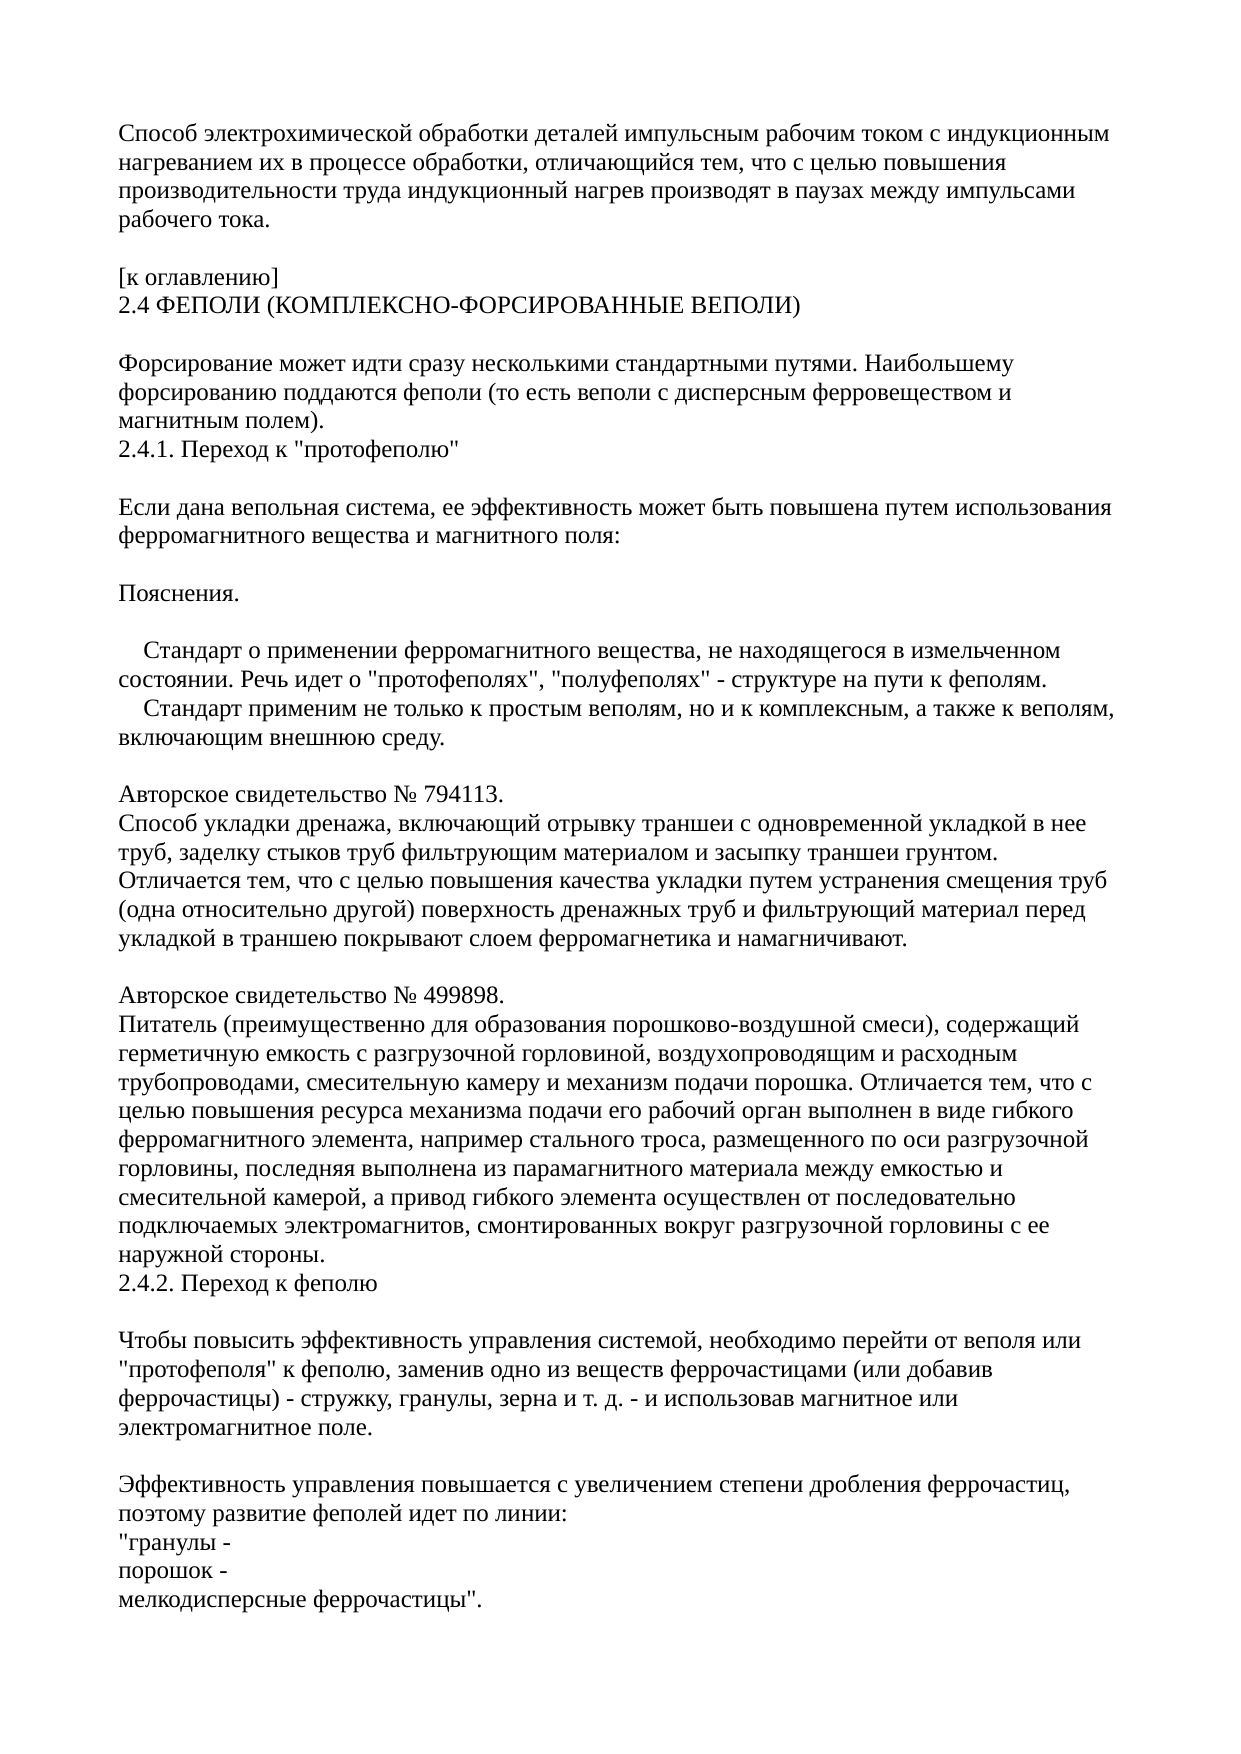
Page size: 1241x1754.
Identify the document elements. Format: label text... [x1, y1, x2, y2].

text Авторское свидетельство № 499898. [118, 981, 1122, 1009]
text Авторское свидетельство № 794113. [118, 779, 1122, 808]
text Способ электрохимической обработки деталей импульсным рабочим током с индукционным нагреванием их в процессе обработки, отличающийся тем, что с целью повышения производительности труда индукционный нагрев производят в паузах между импульсами рабочего тока. [118, 118, 1122, 233]
text Питатель (преимущественно для образования порошково-воздушной смеси), содержащий герметичную емкость с разгрузочной горловиной, воздухопроводящим и расходным трубопроводами, смесительную камеру и механизм подачи порошка. Отличается тем, что с целью повышения ресурса механизма подачи его рабочий орган выполнен в виде гибкого ферромагнитного элемента, например стального троса, размещенного по оси разгрузочной горловины, последняя выполнена из парамагнитного материала между емкостью и смесительной камерой, а привод гибкого элемента осуществлен от последовательно подключаемых электромагнитов, смонтированных вокруг разгрузочной горловины с ее наружной стороны. [118, 1009, 1122, 1268]
text Стандарт о применении ферромагнитного вещества, не находящегося в измельченном состоянии. Речь идет о "протофеполях", "полуфеполях" - структуре на пути к феполям. [118, 636, 1122, 693]
text Способ укладки дренажа, включающий отрывку траншеи с одновременной укладкой в нее труб, заделку стыков труб фильтрующим материалом и засыпку траншеи грунтом. Отличается тем, что с целью повышения качества укладки путем устранения смещения труб (одна относительно другой) поверхность дренажных труб и фильтрующий материал перед укладкой в траншею покрывают слоем ферромагнетика и намагничивают. [118, 808, 1122, 952]
text 2.4.1. Переход к "протофеполю" [118, 434, 1122, 463]
text порошок - [118, 1556, 1122, 1584]
text Стандарт применим не только к простым веполям, но и к комплексным, а также к веполям, включающим внешнюю среду. [118, 693, 1122, 751]
text Форсирование может идти сразу несколькими стандартными путями. Наибольшему форсированию поддаются феполи (то есть веполи с дисперсным ферровеществом и магнитным полем). [118, 348, 1122, 434]
text [к оглавлению] [118, 262, 1122, 291]
text Эффективность управления повышается с увеличением степени дробления феррочастиц, поэтому развитие феполей идет по линии: [118, 1469, 1122, 1527]
text Если дана вепольная система, ее эффективность может быть повышена путем использования ферромагнитного вещества и магнитного поля: [118, 492, 1122, 549]
text Пояснения. [118, 578, 1122, 607]
text 2.4 ФЕПОЛИ (КОМПЛЕКСНО-ФОРСИРОВАННЫЕ ВЕПОЛИ) [118, 291, 1122, 319]
text "гранулы - [118, 1527, 1122, 1556]
text мелкодисперсные феррочастицы". [118, 1584, 1122, 1613]
text 2.4.2. Переход к феполю [118, 1268, 1122, 1297]
text Чтобы повысить эффективность управления системой, необходимо перейти от веполя или "протофеполя" к феполю, заменив одно из веществ феррочастицами (или добавив феррочастицы) - стружку, гранулы, зерна и т. д. - и использовав магнитное или электромагнитное поле. [118, 1326, 1122, 1441]
